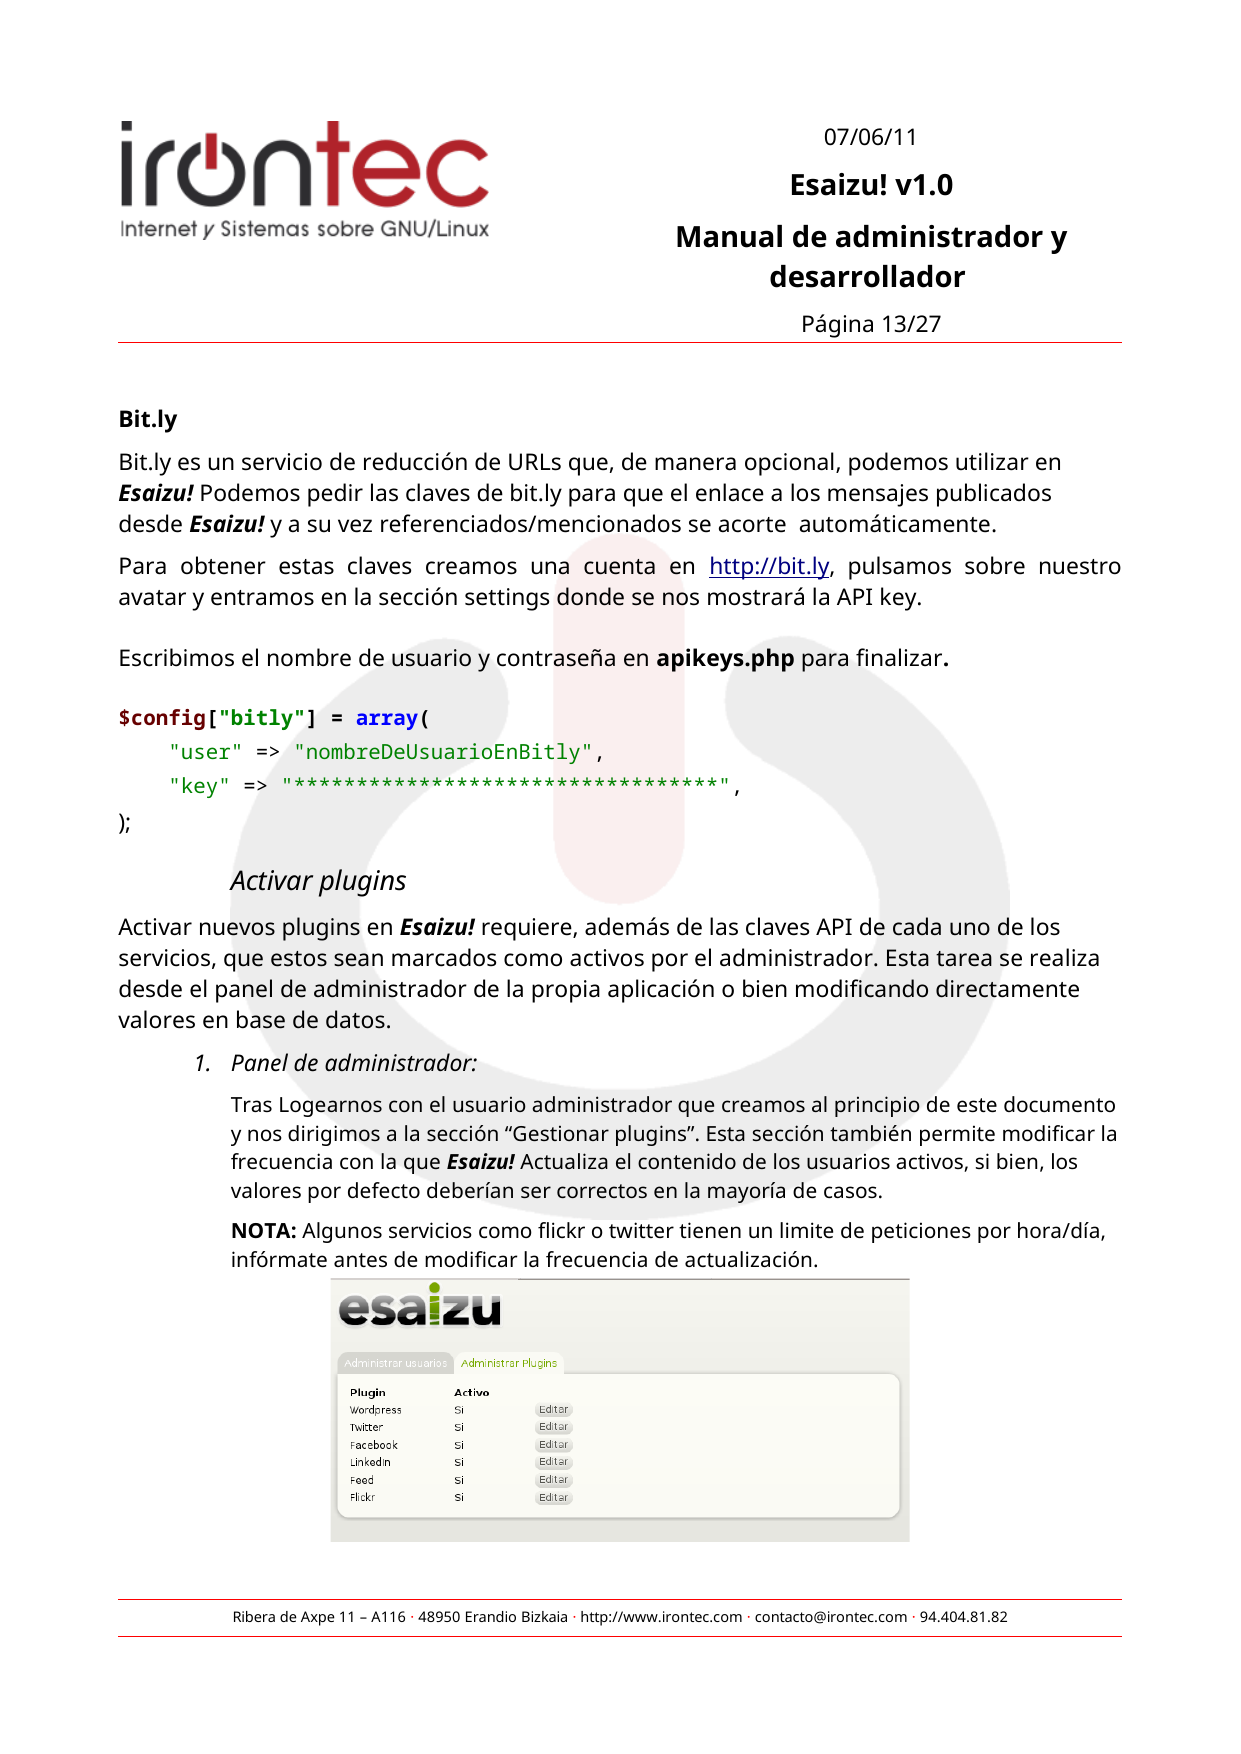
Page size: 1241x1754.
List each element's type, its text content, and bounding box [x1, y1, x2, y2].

text "user" => "nombreDeUsuarioEnBitly", [118, 737, 1122, 765]
picture [230, 899, 1010, 911]
text Bit.ly es un servicio de reducción de URLs que, de manera opcional, podemos utilizar en Esaizu! Podemos pedir las claves de bit.ly para que el enlace a los mensajes publicados desde Esaizu! y a su vez referenciados/mencionados se acorte automáticamente. [118, 445, 1122, 538]
picture [230, 837, 1010, 862]
subtitle Bit.ly [118, 403, 1122, 434]
subtitle Activar plugins [118, 862, 1122, 899]
text ); [118, 806, 1122, 837]
picture [230, 1204, 1010, 1216]
list Tras Logearnos con el usuario administrador que creamos al principio de este documento y nos dirigimos a la sección “Gestionar plugins”. Esta sección también permite modificar la frecuencia con la que Esaizu! Actualiza el contenido de los usuarios activos, si bien, los valores por defecto deberían ser correctos en la mayoría de casos. [193, 1090, 1122, 1204]
picture [230, 765, 1010, 771]
picture [230, 1036, 1010, 1047]
picture [230, 1078, 1010, 1090]
picture [330, 1278, 910, 1542]
picture [230, 538, 1010, 550]
text Escribimos el nombre de usuario y contraseña en apikeys.php para finalizar. [118, 642, 1122, 673]
picture [230, 731, 1010, 737]
text $config["bitly"] = array( [118, 702, 1122, 731]
list NOTA: Algunos servicios como flickr o twitter tienen un limite de peticiones por hora/día, infórmate antes de modificar la frecuencia de actualización. [193, 1216, 1122, 1273]
text Activar nuevos plugins en Esaizu! requiere, además de las claves API de cada uno de los servicios, que estos sean marcados como activos por el administrador. Esta tarea se realiza desde el panel de administrador de la propia aplicación o bien modificando directamente valores en base de datos. [118, 911, 1122, 1036]
text Para obtener estas claves creamos una cuenta en http://bit.ly, pulsamos sobre nuestro avatar y entramos en la sección settings donde se nos mostrará la API key. [118, 550, 1122, 612]
picture [121, 121, 489, 240]
picture [230, 673, 1010, 702]
list Panel de administrador: [193, 1047, 1122, 1078]
picture [230, 612, 1010, 642]
text "key" => "**********************************", [118, 771, 1122, 800]
picture [230, 800, 1010, 806]
